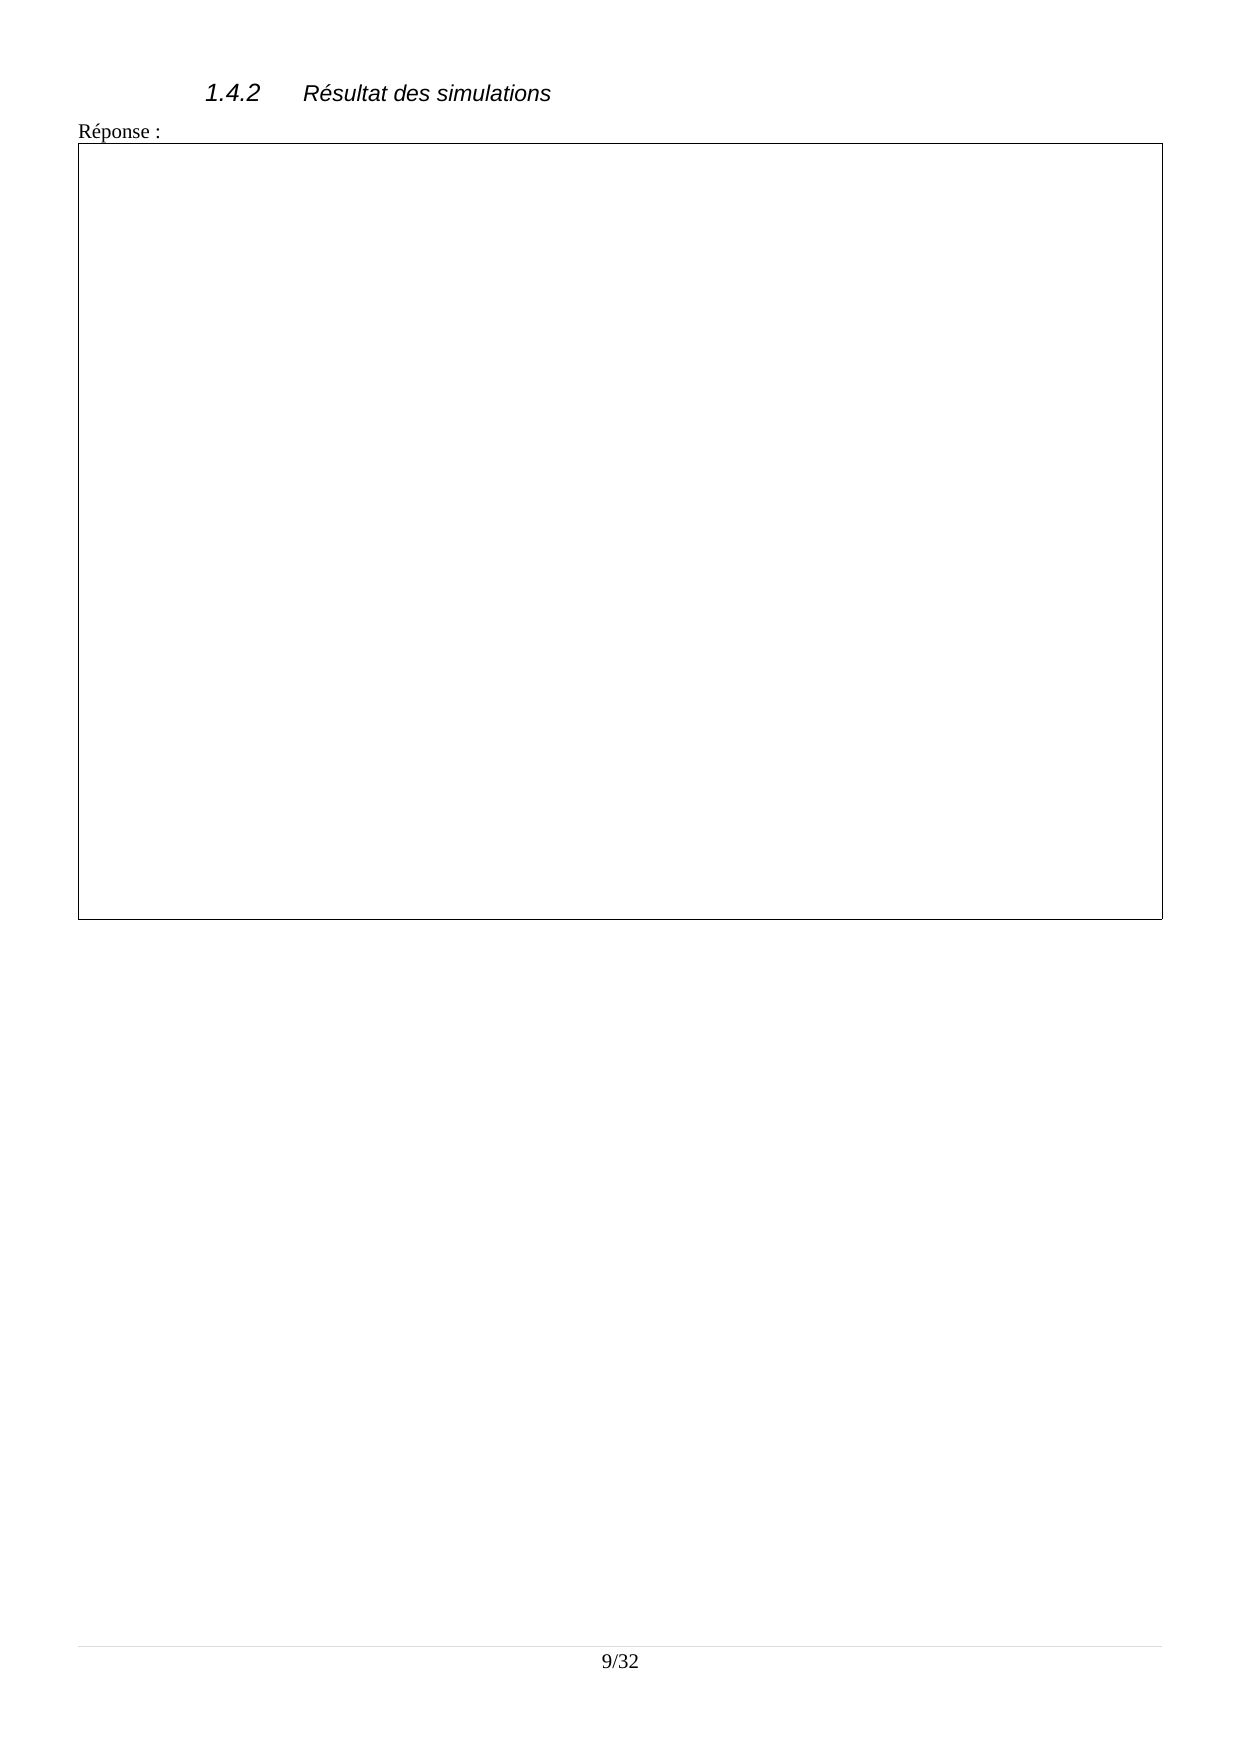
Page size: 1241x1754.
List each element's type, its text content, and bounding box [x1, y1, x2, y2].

subtitle Résultat des simulations [198, 78, 1162, 107]
text Réponse : [78, 119, 1162, 143]
